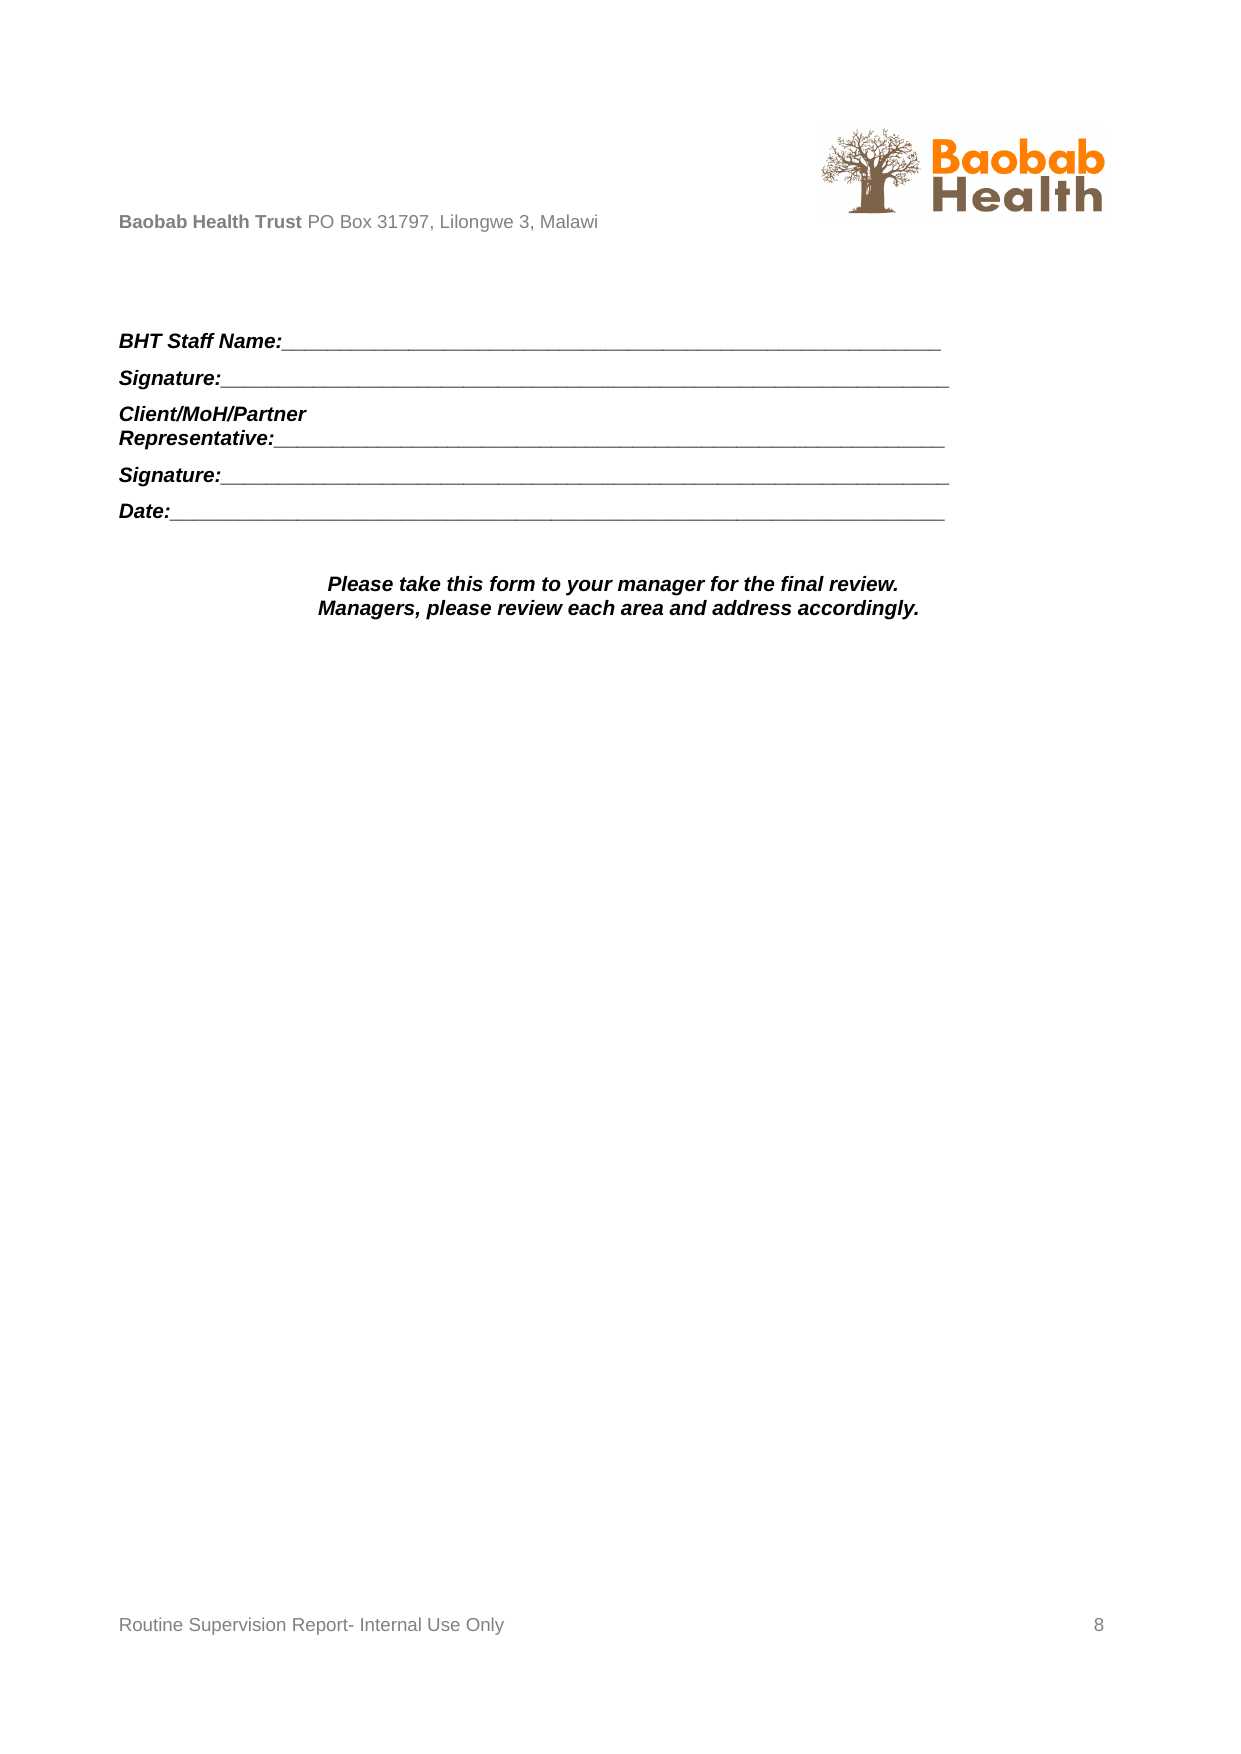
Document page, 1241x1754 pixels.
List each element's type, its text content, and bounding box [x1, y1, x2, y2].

text Date:___________________________________________________________________ [118, 499, 1122, 523]
text Signature:_______________________________________________________________ [118, 366, 1122, 390]
text Client/MoH/Partner Representative:__________________________________________________________ [118, 402, 1122, 450]
text Managers, please review each area and address accordingly. [118, 596, 1122, 620]
text BHT Staff Name:_________________________________________________________ [118, 329, 1122, 353]
picture [819, 127, 1105, 224]
text Please take this form to your manager for the final review. [118, 572, 1122, 596]
text Signature:_______________________________________________________________ [118, 463, 1122, 487]
